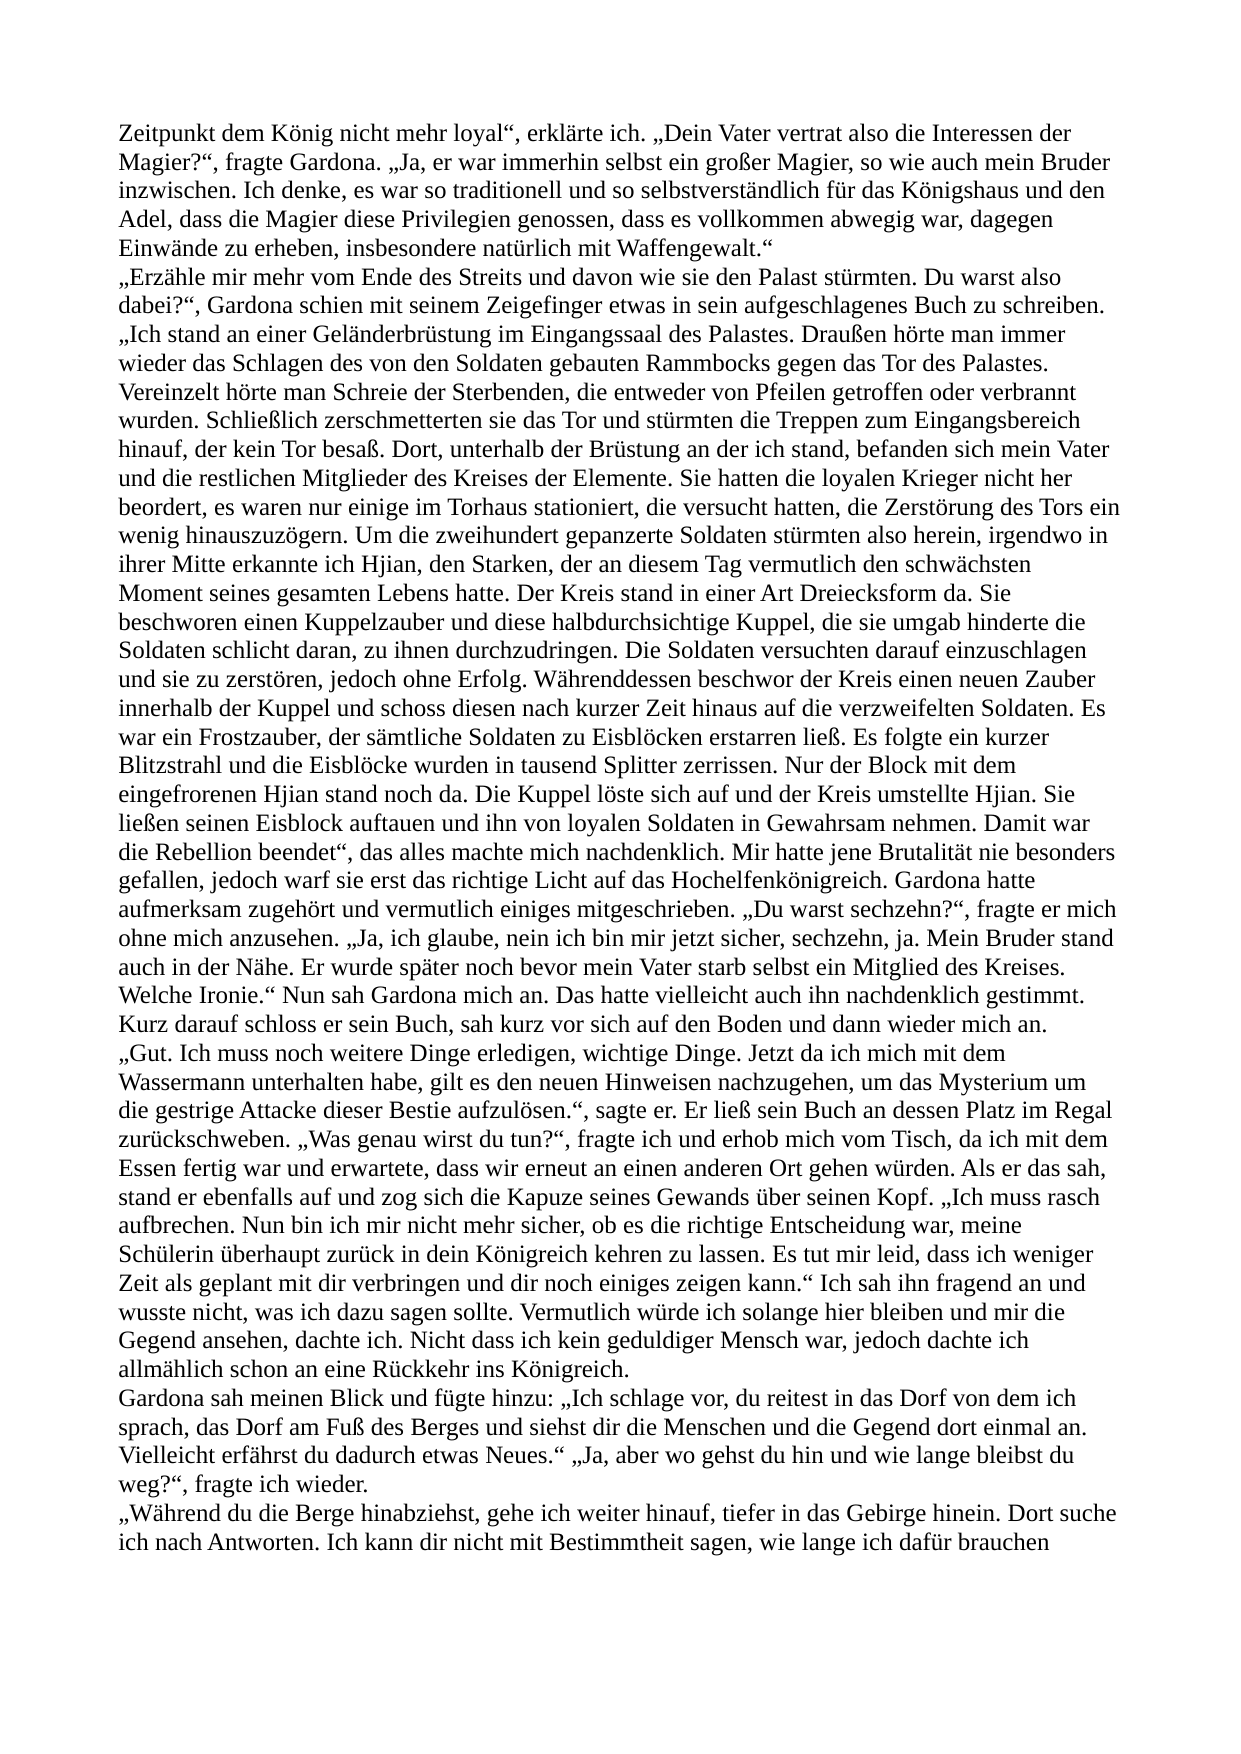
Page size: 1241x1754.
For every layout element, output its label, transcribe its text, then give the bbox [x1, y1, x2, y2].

text „Während du die Berge hinabziehst, gehe ich weiter hinauf, tiefer in das Gebirge hinein. Dort suche ich nach Antworten. Ich kann dir nicht mit Bestimmtheit sagen, wie lange ich dafür brauchen [118, 1498, 1122, 1556]
text Zeitpunkt dem König nicht mehr loyal“, erklärte ich. „Dein Vater vertrat also die Interessen der Magier?“, fragte Gardona. „Ja, er war immerhin selbst ein großer Magier, so wie auch mein Bruder inzwischen. Ich denke, es war so traditionell und so selbstverständlich für das Königshaus und den Adel, dass die Magier diese Privilegien genossen, dass es vollkommen abwegig war, dagegen Einwände zu erheben, insbesondere natürlich mit Waffengewalt.“ [118, 118, 1122, 262]
text „Erzähle mir mehr vom Ende des Streits und davon wie sie den Palast stürmten. Du warst also dabei?“, Gardona schien mit seinem Zeigefinger etwas in sein aufgeschlagenes Buch zu schreiben. „Ich stand an einer Geländerbrüstung im Eingangssaal des Palastes. Draußen hörte man immer wieder das Schlagen des von den Soldaten gebauten Rammbocks gegen das Tor des Palastes. Vereinzelt hörte man Schreie der Sterbenden, die entweder von Pfeilen getroffen oder verbrannt wurden. Schließlich zerschmetterten sie das Tor und stürmten die Treppen zum Eingangsbereich hinauf, der kein Tor besaß. Dort, unterhalb der Brüstung an der ich stand, befanden sich mein Vater und die restlichen Mitglieder des Kreises der Elemente. Sie hatten die loyalen Krieger nicht her beordert, es waren nur einige im Torhaus stationiert, die versucht hatten, die Zerstörung des Tors ein wenig hinauszuzögern. Um die zweihundert gepanzerte Soldaten stürmten also herein, irgendwo in ihrer Mitte erkannte ich Hjian, den Starken, der an diesem Tag vermutlich den schwächsten Moment seines gesamten Lebens hatte. Der Kreis stand in einer Art Dreiecksform da. Sie beschworen einen Kuppelzauber und diese halbdurchsichtige Kuppel, die sie umgab hinderte die Soldaten schlicht daran, zu ihnen durchzudringen. Die Soldaten versuchten darauf einzuschlagen und sie zu zerstören, jedoch ohne Erfolg. Währenddessen beschwor der Kreis einen neuen Zauber innerhalb der Kuppel und schoss diesen nach kurzer Zeit hinaus auf die verzweifelten Soldaten. Es war ein Frostzauber, der sämtliche Soldaten zu Eisblöcken erstarren ließ. Es folgte ein kurzer Blitzstrahl und die Eisblöcke wurden in tausend Splitter zerrissen. Nur der Block mit dem eingefrorenen Hjian stand noch da. Die Kuppel löste sich auf und der Kreis umstellte Hjian. Sie ließen seinen Eisblock auftauen und ihn von loyalen Soldaten in Gewahrsam nehmen. Damit war die Rebellion beendet“, das alles machte mich nachdenklich. Mir hatte jene Brutalität nie besonders gefallen, jedoch warf sie erst das richtige Licht auf das Hochelfenkönigreich. Gardona hatte aufmerksam zugehört und vermutlich einiges mitgeschrieben. „Du warst sechzehn?“, fragte er mich ohne mich anzusehen. „Ja, ich glaube, nein ich bin mir jetzt sicher, sechzehn, ja. Mein Bruder stand auch in der Nähe. Er wurde später noch bevor mein Vater starb selbst ein Mitglied des Kreises. Welche Ironie.“ Nun sah Gardona mich an. Das hatte vielleicht auch ihn nachdenklich gestimmt. Kurz darauf schloss er sein Buch, sah kurz vor sich auf den Boden und dann wieder mich an. [118, 262, 1122, 1038]
text Gardona sah meinen Blick und fügte hinzu: „Ich schlage vor, du reitest in das Dorf von dem ich sprach, das Dorf am Fuß des Berges und siehst dir die Menschen und die Gegend dort einmal an. Vielleicht erfährst du dadurch etwas Neues.“ „Ja, aber wo gehst du hin und wie lange bleibst du weg?“, fragte ich wieder. [118, 1383, 1122, 1498]
text „Gut. Ich muss noch weitere Dinge erledigen, wichtige Dinge. Jetzt da ich mich mit dem Wassermann unterhalten habe, gilt es den neuen Hinweisen nachzugehen, um das Mysterium um die gestrige Attacke dieser Bestie aufzulösen.“, sagte er. Er ließ sein Buch an dessen Platz im Regal zurückschweben. „Was genau wirst du tun?“, fragte ich und erhob mich vom Tisch, da ich mit dem Essen fertig war und erwartete, dass wir erneut an einen anderen Ort gehen würden. Als er das sah, stand er ebenfalls auf und zog sich die Kapuze seines Gewands über seinen Kopf. „Ich muss rasch aufbrechen. Nun bin ich mir nicht mehr sicher, ob es die richtige Entscheidung war, meine Schülerin überhaupt zurück in dein Königreich kehren zu lassen. Es tut mir leid, dass ich weniger Zeit als geplant mit dir verbringen und dir noch einiges zeigen kann.“ Ich sah ihn fragend an und wusste nicht, was ich dazu sagen sollte. Vermutlich würde ich solange hier bleiben und mir die Gegend ansehen, dachte ich. Nicht dass ich kein geduldiger Mensch war, jedoch dachte ich allmählich schon an eine Rückkehr ins Königreich. [118, 1038, 1122, 1383]
